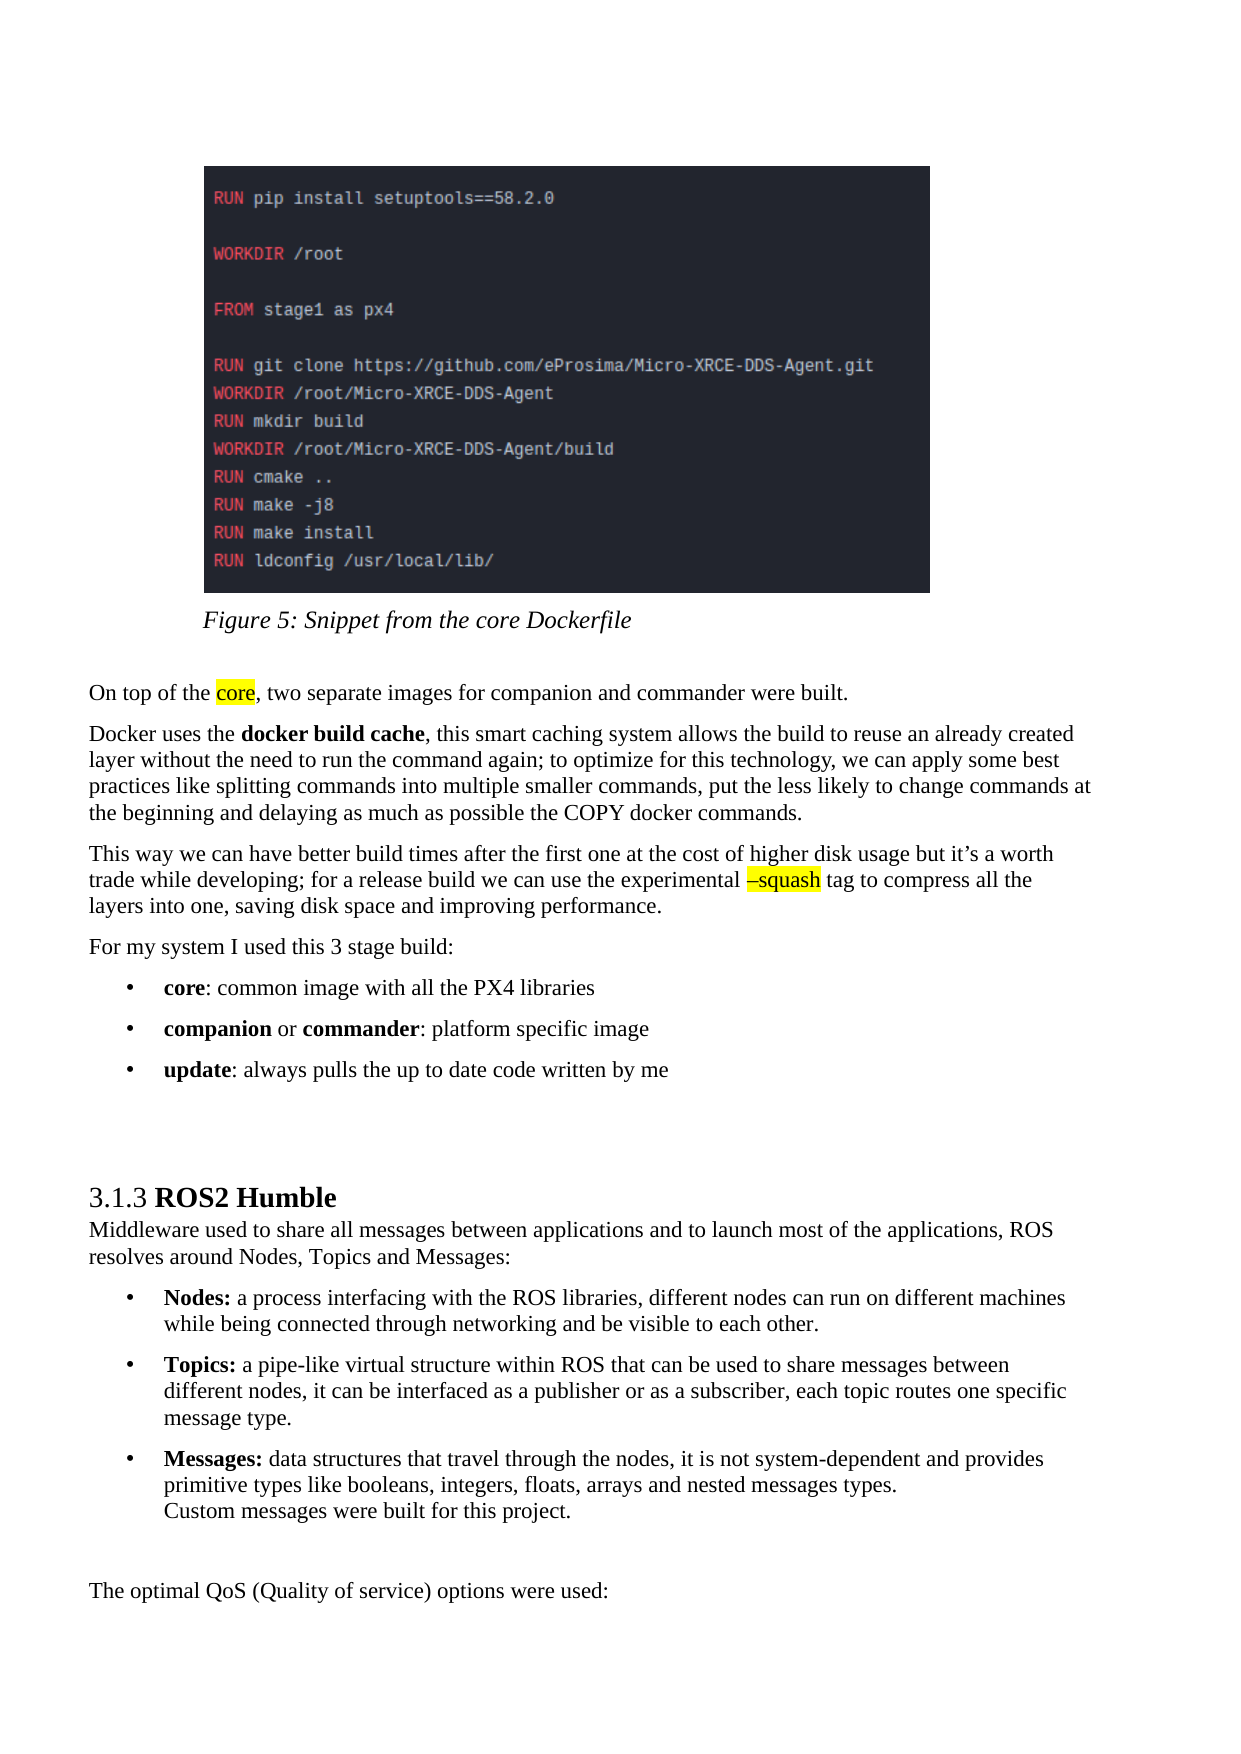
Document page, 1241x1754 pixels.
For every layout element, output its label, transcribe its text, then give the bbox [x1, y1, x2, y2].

list The optimal QoS (Quality of service) options were used: [0, 1577, 1092, 1603]
list Docker uses the docker build cache, this smart caching system allows the build to reuse an already created layer without the need to run the command again; to optimize for this technology, we can apply some best practices like splitting commands into multiple smaller commands, put the less likely to change commands at the beginning and delaying as much as possible the COPY docker commands. [89, 720, 1092, 825]
list Nodes: a process interfacing with the ROS libraries, different nodes can run on different machines while being connected through networking and be visible to each other. [126, 1284, 1092, 1336]
list This way we can have better build times after the first one at the cost of higher disk usage but it’s a worth trade while developing; for a release build we can use the experimental –squash tag to compress all the layers into one, saving disk space and improving performance. [89, 840, 1092, 919]
list Topics: a pipe-like virtual structure within ROS that can be used to share messages between different nodes, it can be interfaced as a publisher or as a subscriber, each topic routes one specific message type. [126, 1351, 1092, 1430]
text For my system I used this 3 stage build: [89, 933, 1092, 960]
list update: always pulls the up to date code written by me [126, 1056, 1092, 1083]
list Middleware used to share all messages between applications and to launch most of the applications, ROS resolves around Nodes, Topics and Messages: [0, 1216, 1092, 1269]
list core: common image with all the PX4 libraries [126, 974, 1092, 1001]
list On top of the core, two separate images for companion and commander were built. [0, 118, 1092, 705]
list Figure 5: Snippet from the core Dockerfile [203, 178, 928, 634]
list Messages: data structures that travel through the nodes, it is not system-dependent and provides primitive types like booleans, integers, floats, arrays and nested messages types. Custom messages were built for this project. [126, 1445, 1092, 1524]
subtitle 3.1.3 ROS2 Humble [89, 1180, 1092, 1213]
list companion or commander: platform specific image [126, 1015, 1092, 1042]
picture [204, 166, 930, 593]
